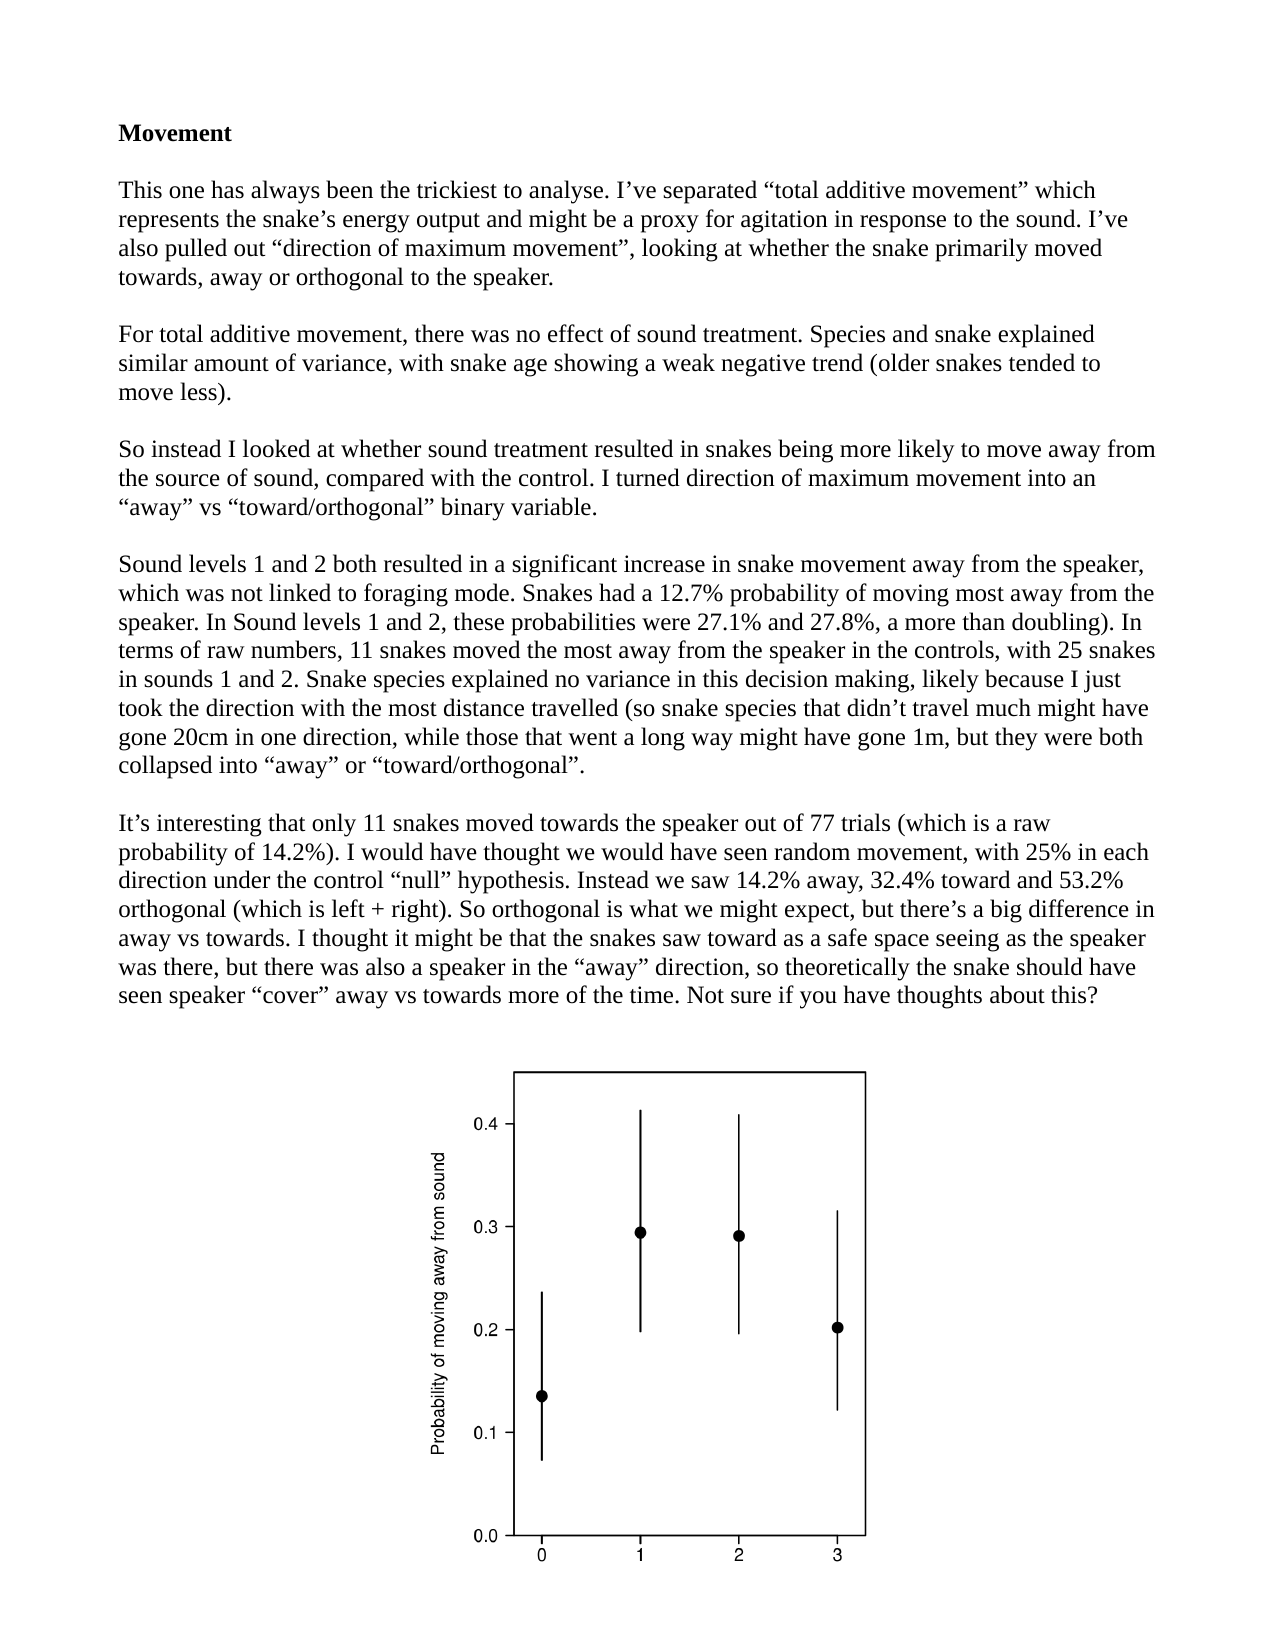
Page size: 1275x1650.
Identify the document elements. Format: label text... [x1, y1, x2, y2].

text It’s interesting that only 11 snakes moved towards the speaker out of 77 trials (which is a raw probability of 14.2%). I would have thought we would have seen random movement, with 25% in each direction under the control “null” hypothesis. Instead we saw 14.2% away, 32.4% toward and 53.2% orthogonal (which is left + right). So orthogonal is what we might expect, but there’s a big difference in away vs towards. I thought it might be that the snakes saw toward as a safe space seeing as the speaker was there, but there was also a speaker in the “away” direction, so theoretically the snake should have seen speaker “cover” away vs towards more of the time. Not sure if you have thoughts about this? [118, 808, 1157, 1009]
text Sound levels 1 and 2 both resulted in a significant increase in snake movement away from the speaker, which was not linked to foraging mode. Snakes had a 12.7% probability of moving most away from the speaker. In Sound levels 1 and 2, these probabilities were 27.1% and 27.8%, a more than doubling). In terms of raw numbers, 11 snakes moved the most away from the speaker in the controls, with 25 snakes in sounds 1 and 2. Snake species explained no variance in this decision making, likely because I just took the direction with the most distance travelled (so snake species that didn’t travel much might have gone 20cm in one direction, while those that went a long way might have gone 1m, but they were both collapsed into “away” or “toward/orthogonal”. [118, 549, 1157, 779]
text So instead I looked at whether sound treatment resulted in snakes being more likely to move away from the source of sound, compared with the control. I turned direction of maximum movement into an “away” vs “toward/orthogonal” binary variable. [118, 434, 1157, 521]
text Movement [118, 118, 1157, 147]
picture [418, 1040, 897, 1599]
text This one has always been the trickiest to analyse. I’ve separated “total additive movement” which represents the snake’s energy output and might be a proxy for agitation in response to the sound. I’ve also pulled out “direction of maximum movement”, looking at whether the snake primarily moved towards, away or orthogonal to the speaker. [118, 176, 1157, 291]
text For total additive movement, there was no effect of sound treatment. Species and snake explained similar amount of variance, with snake age showing a weak negative trend (older snakes tended to move less). [118, 319, 1157, 406]
